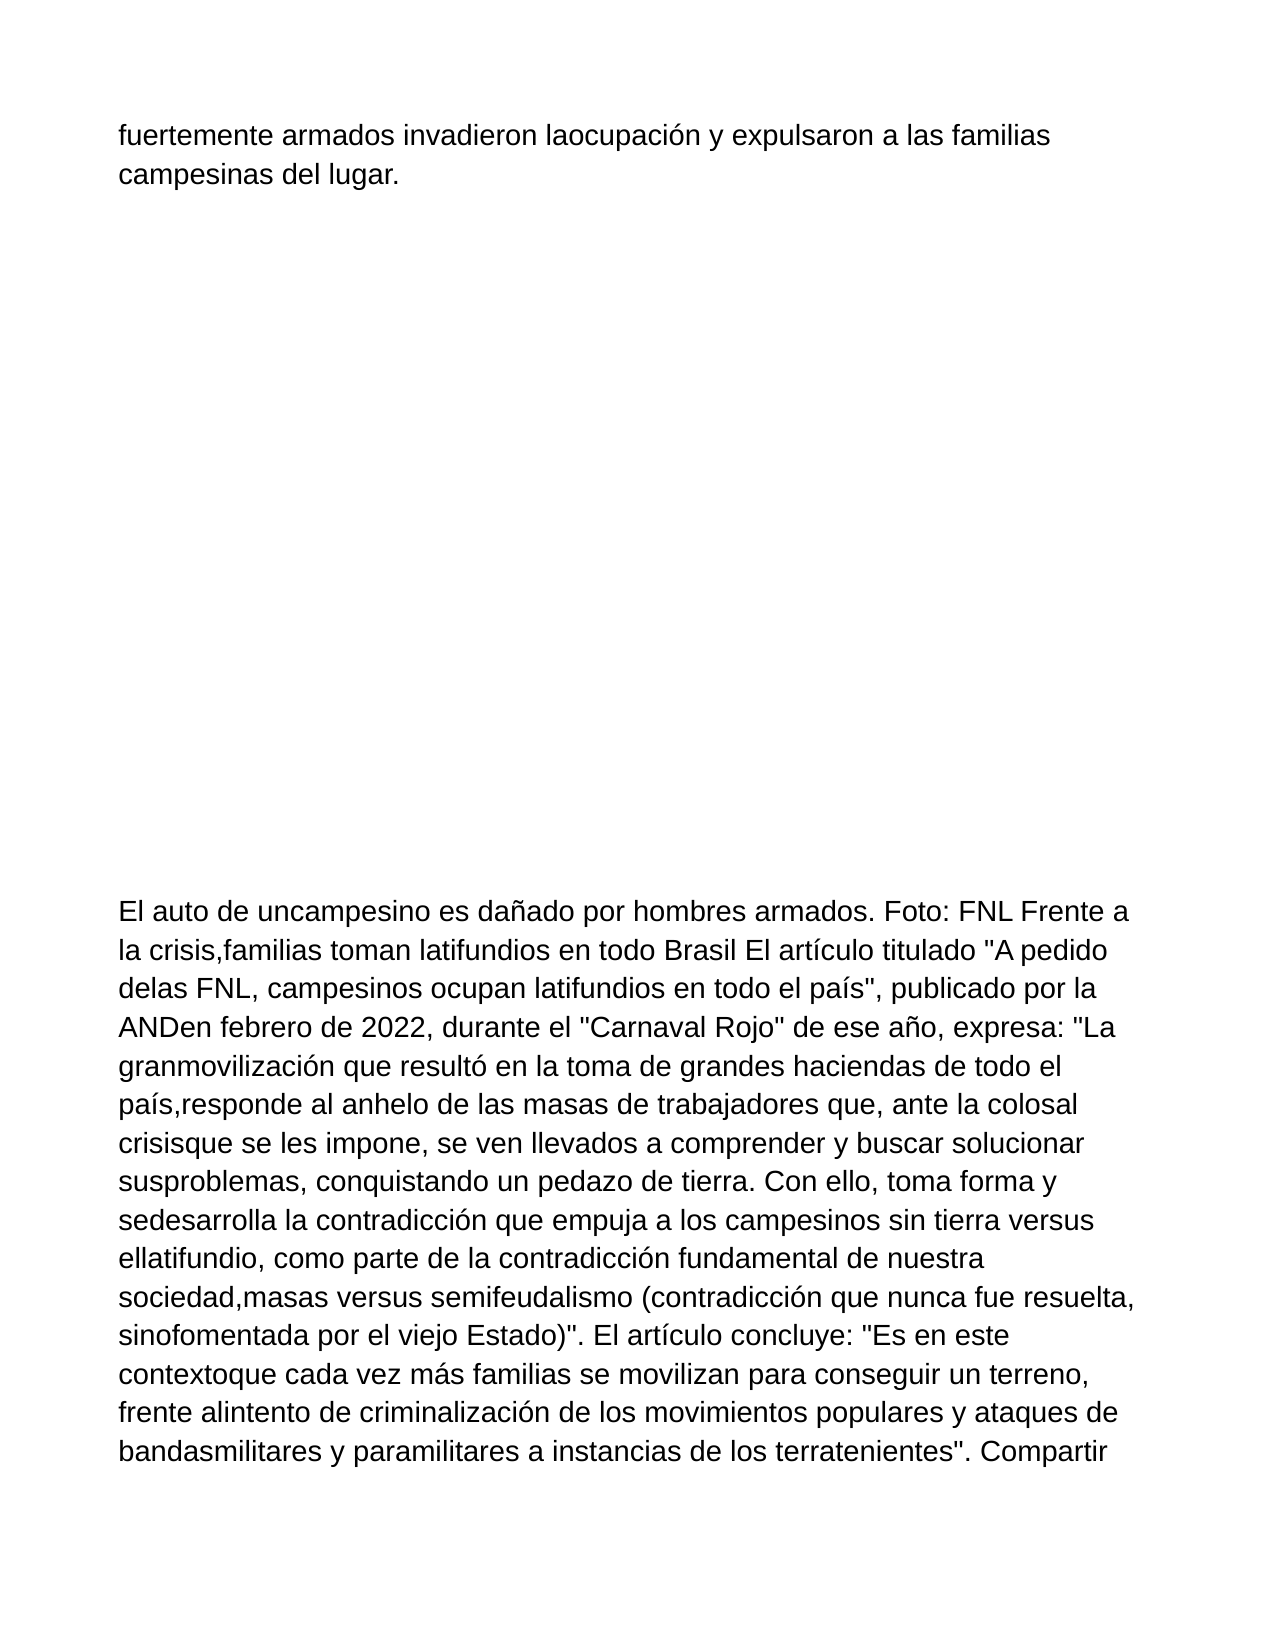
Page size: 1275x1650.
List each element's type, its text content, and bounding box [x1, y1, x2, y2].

text fuertemente armados invadieron laocupación y expulsaron a las familias campesinas del lugar. [118, 118, 1157, 190]
text El auto de uncampesino es dañado por hombres armados. Foto: FNL Frente a la crisis,familias toman latifundios en todo Brasil El artículo titulado "A pedido delas FNL, campesinos ocupan latifundios en todo el país", publicado por la ANDen febrero de 2022, durante el "Carnaval Rojo" de ese año, expresa: "La granmovilización que resultó en la toma de grandes haciendas de todo el país,responde al anhelo de las masas de trabajadores que, ante la colosal crisisque se les impone, se ven llevados a comprender y buscar solucionar susproblemas, conquistando un pedazo de tierra. Con ello, toma forma y sedesarrolla la contradicción que empuja a los campesinos sin tierra versus ellatifundio, como parte de la contradicción fundamental de nuestra sociedad,masas versus semifeudalismo (contradicción que nunca fue resuelta, sinofomentada por el viejo Estado)". El artículo concluye: "Es en este contextoque cada vez más familias se movilizan para conseguir un terreno, frente alintento de criminalización de los movimientos populares y ataques de bandasmilitares y paramilitares a instancias de los terratenientes". Compartir [118, 210, 1157, 1468]
